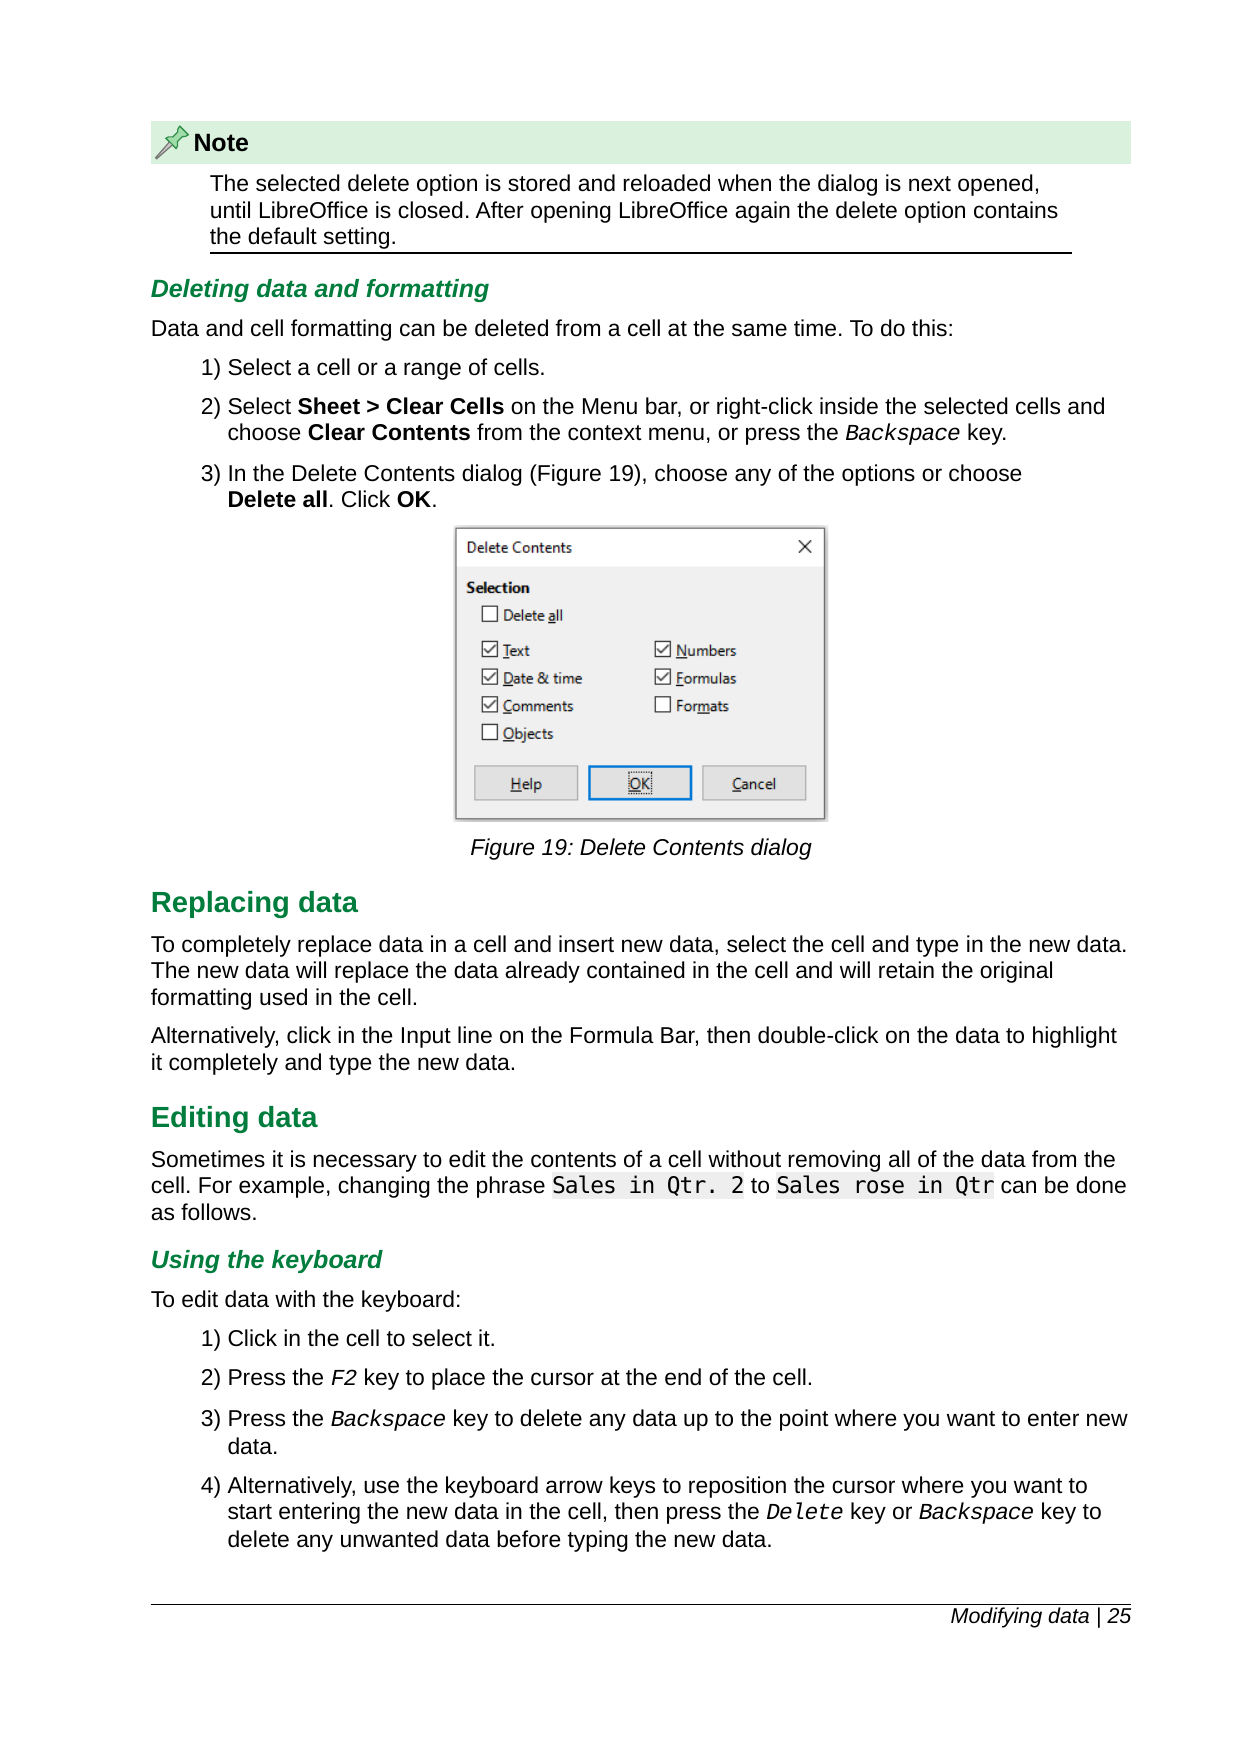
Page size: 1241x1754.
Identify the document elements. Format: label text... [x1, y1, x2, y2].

list Press the Backspace key to delete any data up to the point where you want to enter new data. [227, 1404, 1131, 1459]
list Select Sheet > Clear Cells on the Menu bar, or right-click inside the selected cells and choose Clear Contents from the context menu, or press the Backspace key. [227, 393, 1131, 447]
subtitle Replacing data [151, 885, 1131, 918]
text Alternatively, click in the Input line on the Formula Bar, then double-click on the data to highlight it completely and type the new data. [151, 1022, 1131, 1075]
list In the Delete Contents dialog (Figure 19), choose any of the options or choose Delete all. Click OK. [227, 460, 1131, 512]
subtitle Using the keyboard [151, 1245, 1131, 1273]
text Sometimes it is necessary to edit the contents of a cell without removing all of the data from the cell. For example, changing the phrase Sales in Qtr. 2 to Sales rose in Qtr can be done as follows. [151, 1146, 1131, 1225]
text The selected delete option is stored and reloaded when the dialog is next opened, until LibreOffice is closed. After opening LibreOffice again the delete option contains the default setting. [209, 170, 1072, 254]
subtitle Deleting data and formatting [151, 274, 1131, 302]
text To completely replace data in a cell and insert new data, select the cell and type in the new data. The new data will replace the data already contained in the cell and will retain the original formatting used in the cell. [151, 931, 1131, 1010]
list Press the F2 key to place the cursor at the end of the cell. [227, 1364, 1131, 1392]
picture [453, 525, 829, 822]
text Figure 19: Delete Contents dialog [151, 834, 1131, 860]
list Click in the cell to select it. [227, 1325, 1131, 1351]
list To edit data with the keyboard: [151, 1286, 1131, 1312]
subtitle Editing data [151, 1100, 1131, 1133]
list Alternatively, use the keyboard arrow keys to reposition the cursor where you want to start entering the new data in the cell, then press the Delete key or Backspace key to delete any unwanted data before typing the new data. [227, 1472, 1131, 1553]
list Select a cell or a range of cells. [227, 354, 1131, 380]
list Data and cell formatting can be deleted from a cell at the same time. To do this: [151, 315, 1131, 341]
subtitle Note [151, 121, 1131, 164]
